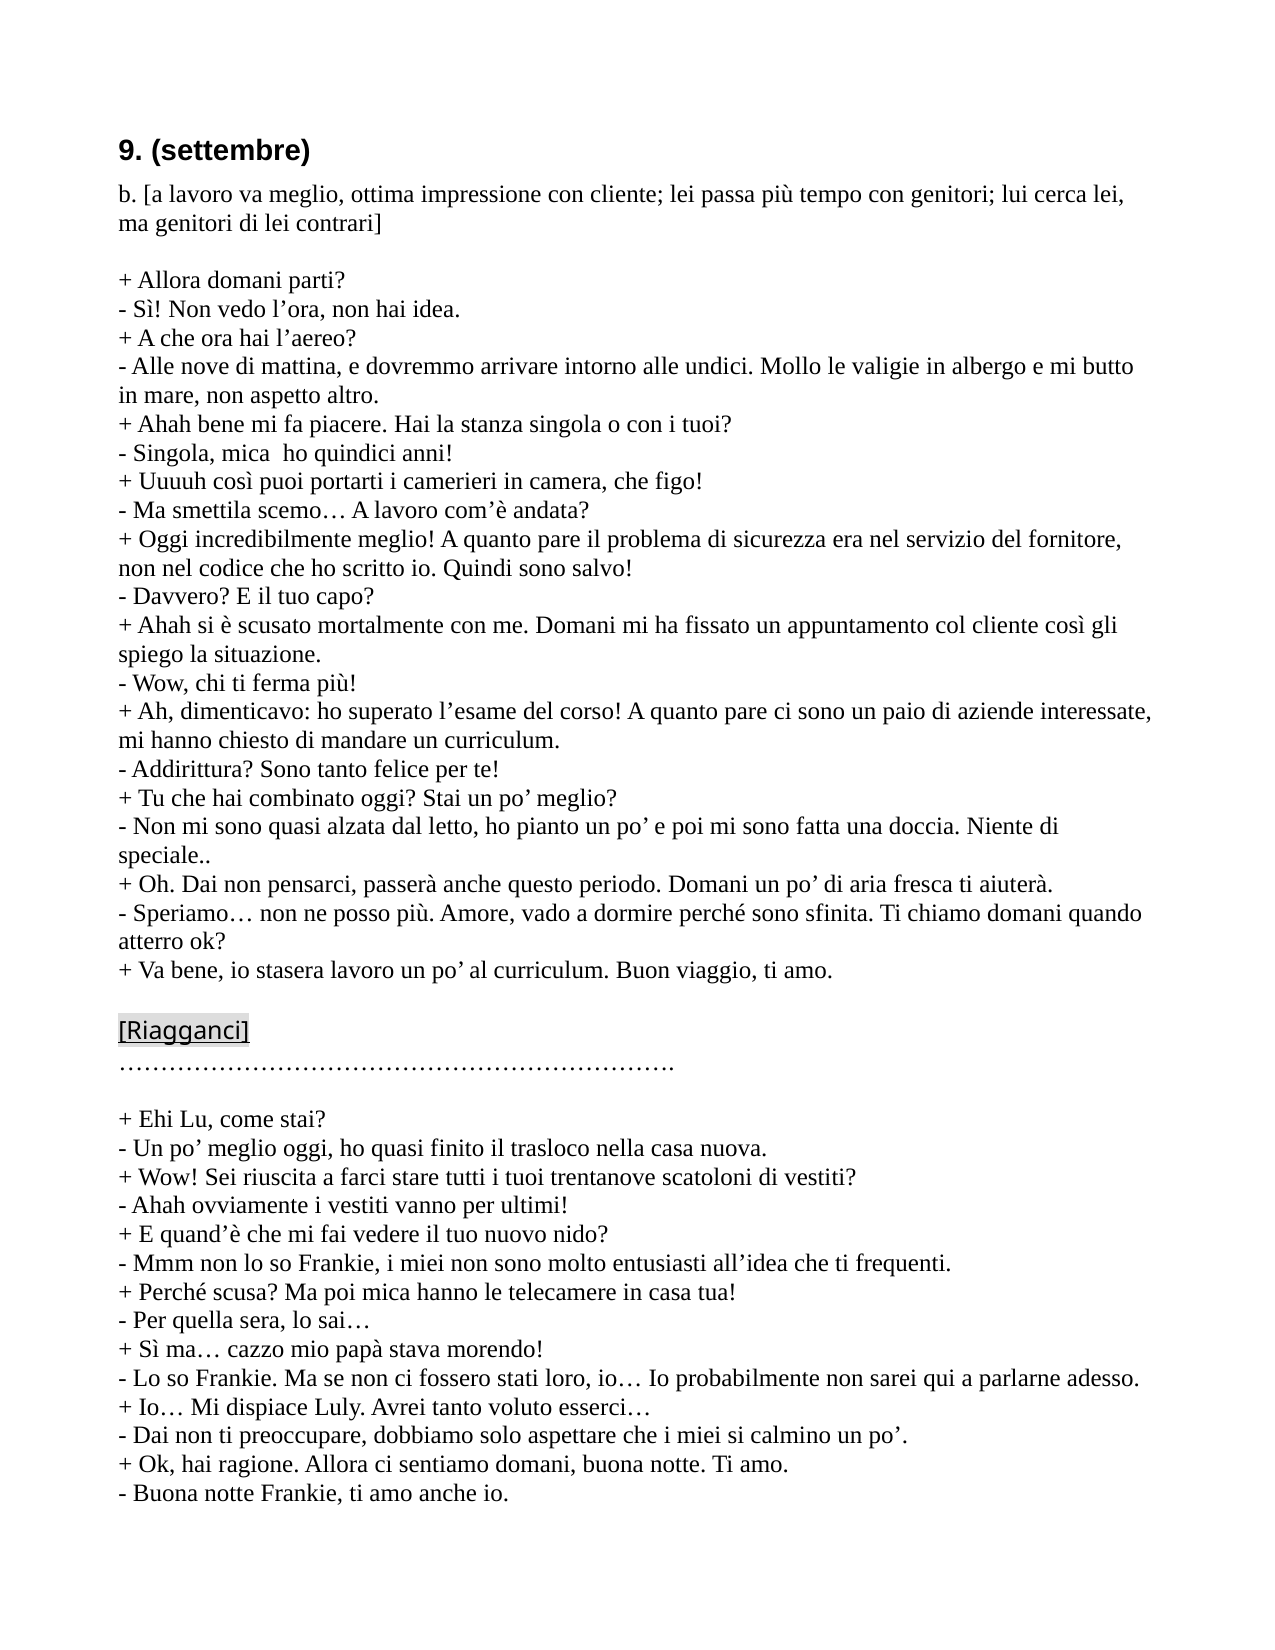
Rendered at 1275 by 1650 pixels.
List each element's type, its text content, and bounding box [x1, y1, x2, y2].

text + Ah, dimenticavo: ho superato l’esame del corso! A quanto pare ci sono un paio di aziende interessate, mi hanno chiesto di mandare un curriculum. [118, 696, 1157, 754]
text [Riagganci] [249, 1013, 1157, 1047]
text + Ahah si è scusato mortalmente con me. Domani mi ha fissato un appuntamento col cliente così gli spiego la situazione. [118, 610, 1157, 668]
text + Va bene, io stasera lavoro un po’ al curriculum. Buon viaggio, ti amo. [118, 955, 1157, 984]
text b. [a lavoro va meglio, ottima impressione con cliente; lei passa più tempo con genitori; lui cerca lei, ma genitori di lei contrari] [118, 179, 1157, 236]
text - Wow, chi ti ferma più! [118, 668, 1157, 696]
text - Ahah ovviamente i vestiti vanno per ultimi! [118, 1191, 1157, 1219]
text + Perché scusa? Ma poi mica hanno le telecamere in casa tua! [118, 1277, 1157, 1306]
text + Wow! Sei riuscita a farci stare tutti i tuoi trentanove scatoloni di vestiti? [118, 1162, 1157, 1191]
subtitle 9. (settembre) [118, 133, 1157, 166]
text - Dai non ti preoccupare, dobbiamo solo aspettare che i miei si calmino un po’. [118, 1421, 1157, 1449]
text - Per quella sera, lo sai… [118, 1306, 1157, 1334]
text + Oh. Dai non pensarci, passerà anche questo periodo. Domani un po’ di aria fresca ti aiuterà. [118, 869, 1157, 898]
text - Singola, mica ho quindici anni! [118, 438, 1157, 466]
text - Alle nove di mattina, e dovremmo arrivare intorno alle undici. Mollo le valigie in albergo e mi butto in mare, non aspetto altro. [118, 351, 1157, 409]
text - Addirittura? Sono tanto felice per te! [118, 754, 1157, 783]
text + Ok, hai ragione. Allora ci sentiamo domani, buona notte. Ti amo. [118, 1449, 1157, 1478]
text + Allora domani parti? - Sì! Non vedo l’ora, non hai idea. [118, 265, 1157, 323]
text + Sì ma… cazzo mio papà stava morendo! [118, 1334, 1157, 1363]
text - Speriamo… non ne posso più. Amore, vado a dormire perché sono sfinita. Ti chiamo domani quando atterro ok? [118, 898, 1157, 955]
text - Ma smettila scemo… A lavoro com’è andata? [118, 495, 1157, 524]
text + E quand’è che mi fai vedere il tuo nuovo nido? [118, 1219, 1157, 1248]
text - Davvero? E il tuo capo? [118, 581, 1157, 610]
text + Ahah bene mi fa piacere. Hai la stanza singola o con i tuoi? [118, 409, 1157, 438]
text + A che ora hai l’aereo? [118, 323, 1157, 351]
text + Io… Mi dispiace Luly. Avrei tanto voluto esserci… [118, 1392, 1157, 1421]
text + Ehi Lu, come stai? - Un po’ meglio oggi, ho quasi finito il trasloco nella casa nuova. [118, 1104, 1157, 1162]
text - Mmm non lo so Frankie, i miei non sono molto entusiasti all’idea che ti frequenti. [118, 1248, 1157, 1277]
text + Tu che hai combinato oggi? Stai un po’ meglio? - Non mi sono quasi alzata dal letto, ho pianto un po’ e poi mi sono fatta una doccia. Niente di speciale.. [118, 783, 1157, 869]
text + Uuuuh così puoi portarti i camerieri in camera, che figo! [118, 466, 1157, 495]
text - Lo so Frankie. Ma se non ci fossero stati loro, io… Io probabilmente non sarei qui a parlarne adesso. [118, 1363, 1157, 1392]
text + Oggi incredibilmente meglio! A quanto pare il problema di sicurezza era nel servizio del fornitore, non nel codice che ho scritto io. Quindi sono salvo! [118, 524, 1157, 581]
text - Buona notte Frankie, ti amo anche io. [118, 1478, 1157, 1507]
text …………………………………………………………. [118, 1047, 1157, 1076]
